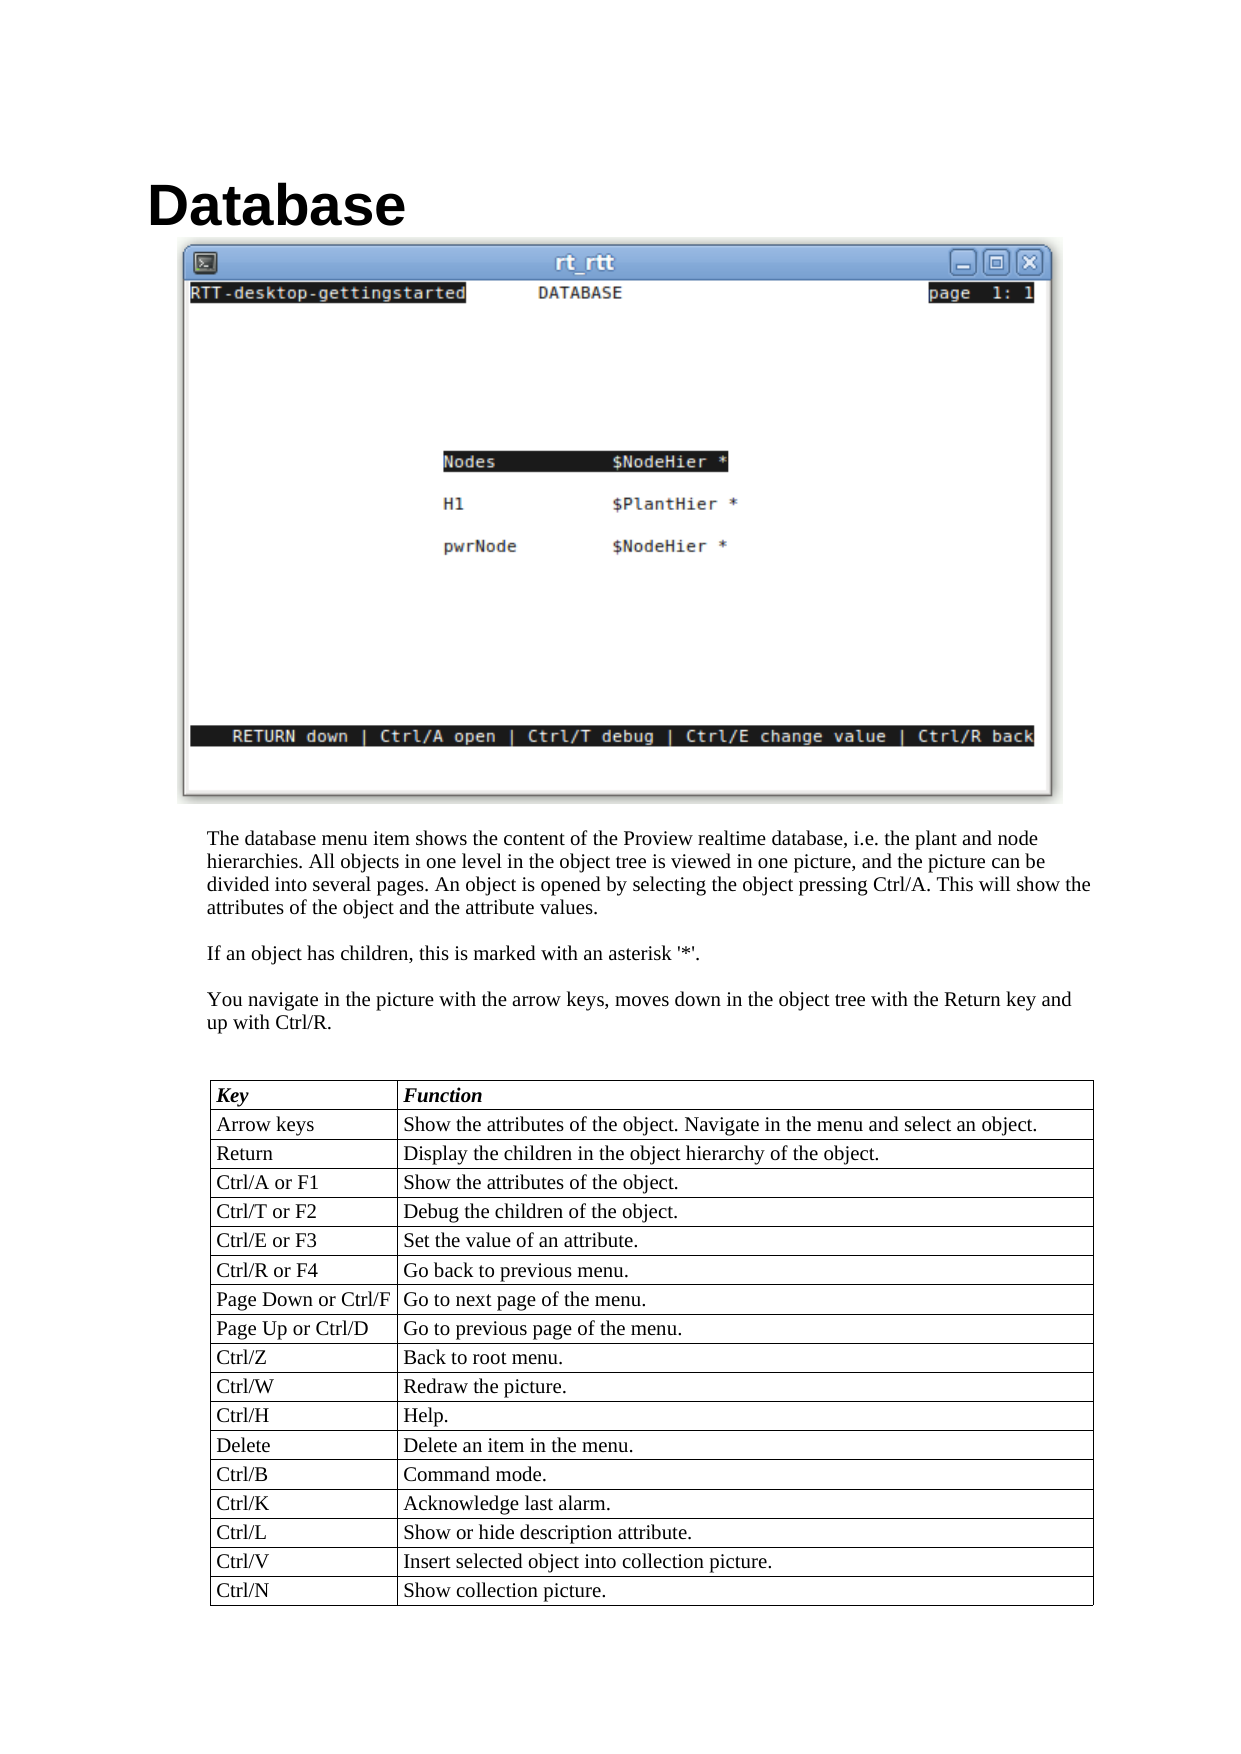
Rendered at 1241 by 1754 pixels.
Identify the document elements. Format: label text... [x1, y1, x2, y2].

table_cell Ctrl/L [211, 1519, 397, 1547]
table_cell Delete [211, 1431, 397, 1459]
subtitle Database [148, 173, 1092, 238]
table_cell Delete an item in the menu. [398, 1431, 1093, 1459]
text If an object has children, this is marked with an asterisk '*'. [207, 942, 1092, 965]
table_cell Arrow keys [211, 1110, 397, 1139]
table_header Key [211, 1081, 397, 1109]
table_cell Ctrl/A or F1 [211, 1169, 397, 1197]
table_cell Ctrl/Z [211, 1344, 397, 1372]
table_cell Ctrl/H [211, 1402, 397, 1430]
table_cell Help. [398, 1402, 1093, 1430]
table_cell Ctrl/K [211, 1490, 397, 1518]
table_cell Ctrl/N [211, 1577, 397, 1605]
table_cell Go back to previous menu. [398, 1256, 1093, 1284]
table_cell Display the children in the object hierarchy of the object. [398, 1140, 1093, 1168]
table_cell Back to root menu. [398, 1344, 1093, 1372]
table_cell Command mode. [398, 1460, 1093, 1489]
table_cell Debug the children of the object. [398, 1198, 1093, 1226]
table_cell Show the attributes of the object. [398, 1169, 1093, 1197]
table_cell Acknowledge last alarm. [398, 1490, 1093, 1518]
table_cell Show collection picture. [398, 1577, 1093, 1605]
table_cell Ctrl/E or F3 [211, 1227, 397, 1255]
table_cell Ctrl/R or F4 [211, 1256, 397, 1284]
table_cell Show or hide description attribute. [398, 1519, 1093, 1547]
table_cell Go to next page of the menu. [398, 1285, 1093, 1314]
table_header Function [398, 1081, 1093, 1109]
table_cell Ctrl/T or F2 [211, 1198, 397, 1226]
table_cell Set the value of an attribute. [398, 1227, 1093, 1255]
picture [177, 237, 1063, 804]
table_cell Ctrl/W [211, 1373, 397, 1401]
table_cell Redraw the picture. [398, 1373, 1093, 1401]
table_cell Page Down or Ctrl/F [211, 1285, 397, 1314]
table_cell Ctrl/V [211, 1548, 397, 1576]
text The database menu item shows the content of the Proview realtime database, i.e. the plant and node hierarchies. All objects in one level in the object tree is viewed in one picture, and the picture can be divided into several pages. An object is opened by selecting the object pressing Ctrl/A. This will show the attributes of the object and the attribute values. [207, 827, 1092, 919]
table_cell Show the attributes of the object. Navigate in the menu and select an object. [398, 1110, 1093, 1139]
table_cell Return [211, 1140, 397, 1168]
table_cell Insert selected object into collection picture. [398, 1548, 1093, 1576]
table_cell Go to previous page of the menu. [398, 1315, 1093, 1343]
text You navigate in the picture with the arrow keys, moves down in the object tree with the Return key and up with Ctrl/R. [207, 988, 1092, 1034]
table_cell Ctrl/B [211, 1460, 397, 1489]
table_cell Page Up or Ctrl/D [211, 1315, 397, 1343]
